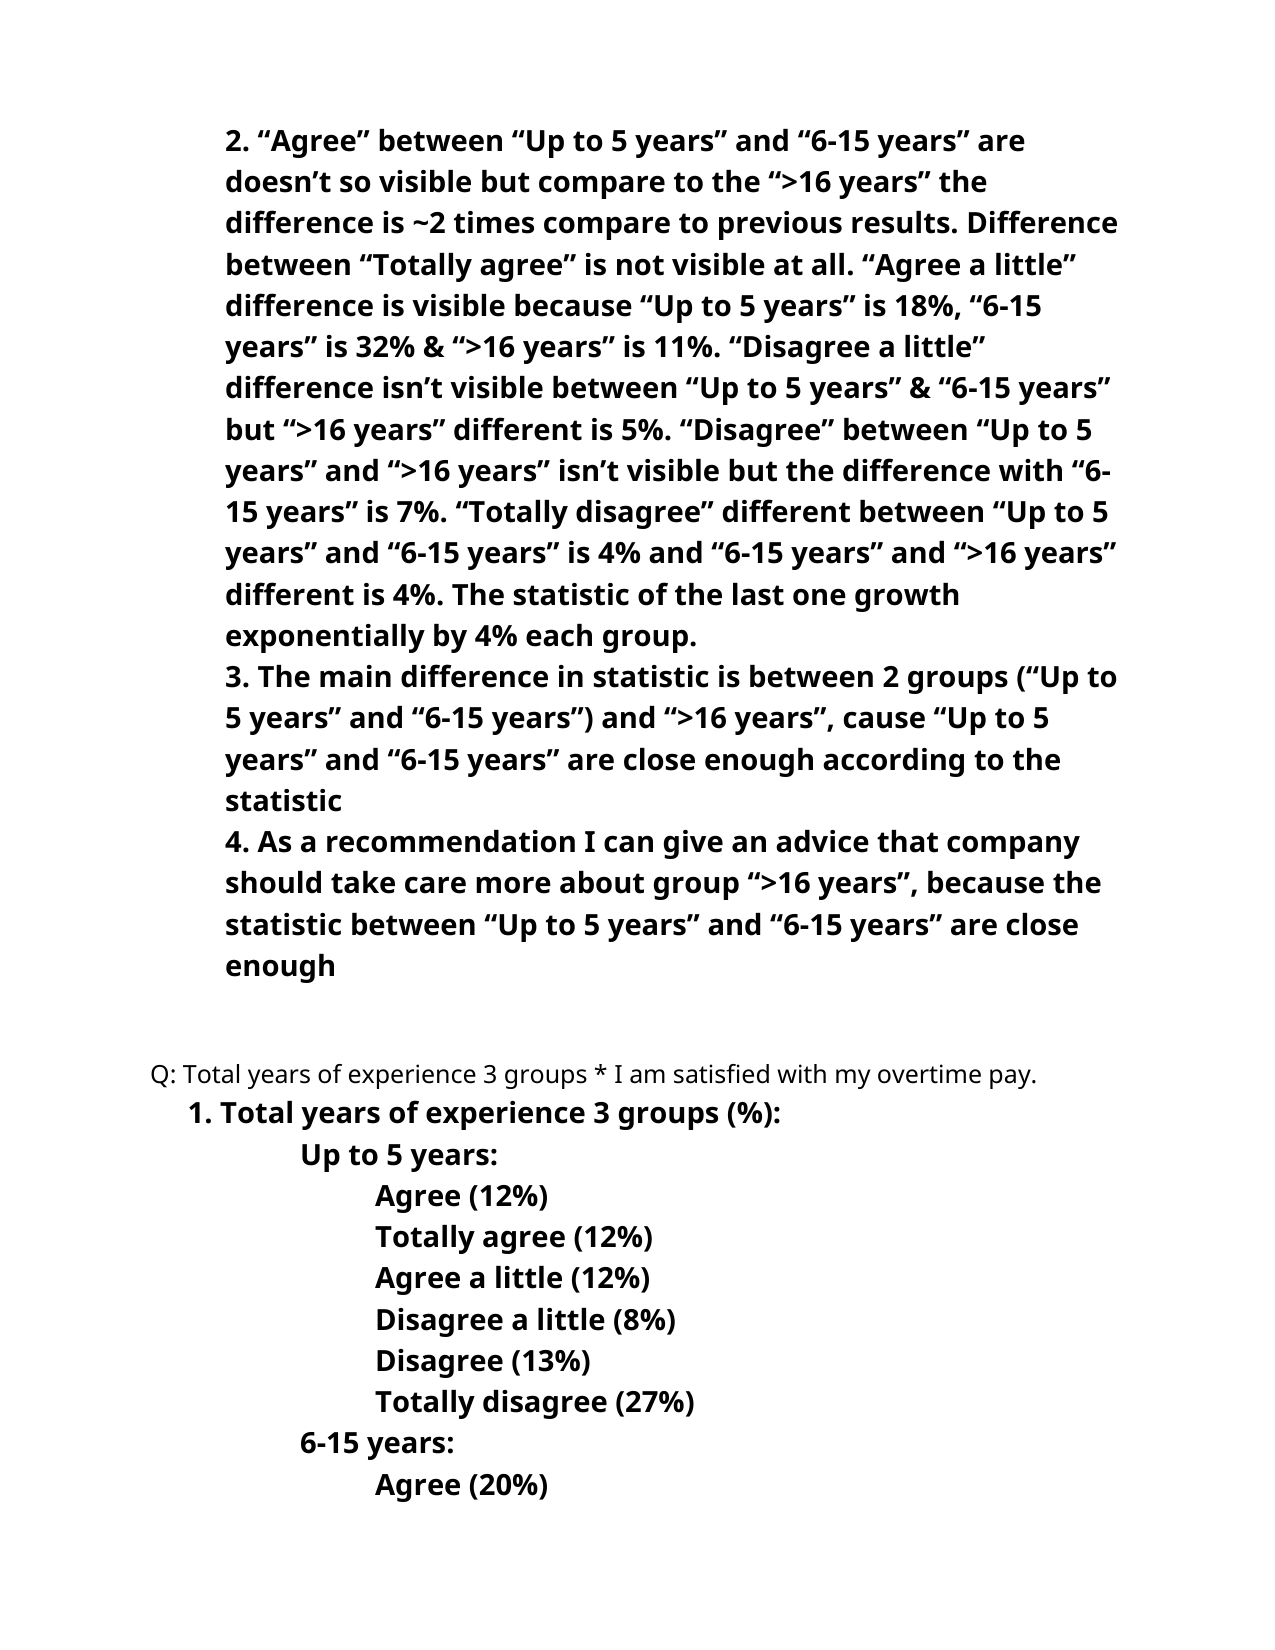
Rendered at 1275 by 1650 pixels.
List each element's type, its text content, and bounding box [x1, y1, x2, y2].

subtitle 1. Total years of experience 3 groups (%): [187, 1092, 1125, 1132]
subtitle Up to 5 years: [300, 1134, 1125, 1173]
subtitle Agree (20%) [300, 1464, 1125, 1503]
subtitle Disagree (13%) [300, 1340, 1125, 1380]
subtitle Agree a little (12%) [300, 1257, 1125, 1297]
subtitle Q: Total years of experience 3 groups * I am satisfied with my overtime pay. [150, 1057, 1125, 1091]
subtitle Totally agree (12%) [300, 1216, 1125, 1256]
subtitle Disagree a little (8%) [300, 1299, 1125, 1338]
subtitle 2. “Agree” between “Up to 5 years” and “6-15 years” are doesn’t so visible but compare to the “>16 years” the difference is ~2 times compare to previous results. Difference between “Totally agree” is not visible at all. “Agree a little” difference is visible because “Up to 5 years” is 18%, “6-15 years” is 32% & “>16 years” is 11%. “Disagree a little” difference isn’t visible between “Up to 5 years” & “6-15 years” but “>16 years” different is 5%. “Disagree” between “Up to 5 years” and “>16 years” isn’t visible but the difference with “6-15 years” is 7%. “Totally disagree” different between “Up to 5 years” and “6-15 years” is 4% and “6-15 years” and “>16 years” different is 4%. The statistic of the last one growth exponentially by 4% each group. [225, 120, 1125, 655]
subtitle 4. As a recommendation I can give an advice that company should take care more about group “>16 years”, because the statistic between “Up to 5 years” and “6-15 years” are close enough [225, 821, 1125, 985]
subtitle 3. The main difference in statistic is between 2 groups (“Up to 5 years” and “6-15 years”) and “>16 years”, cause “Up to 5 years” and “6-15 years” are close enough according to the statistic [225, 656, 1125, 820]
subtitle Agree (12%) [300, 1175, 1125, 1215]
subtitle 6-15 years: [300, 1422, 1125, 1462]
subtitle Totally disagree (27%) [300, 1381, 1125, 1421]
